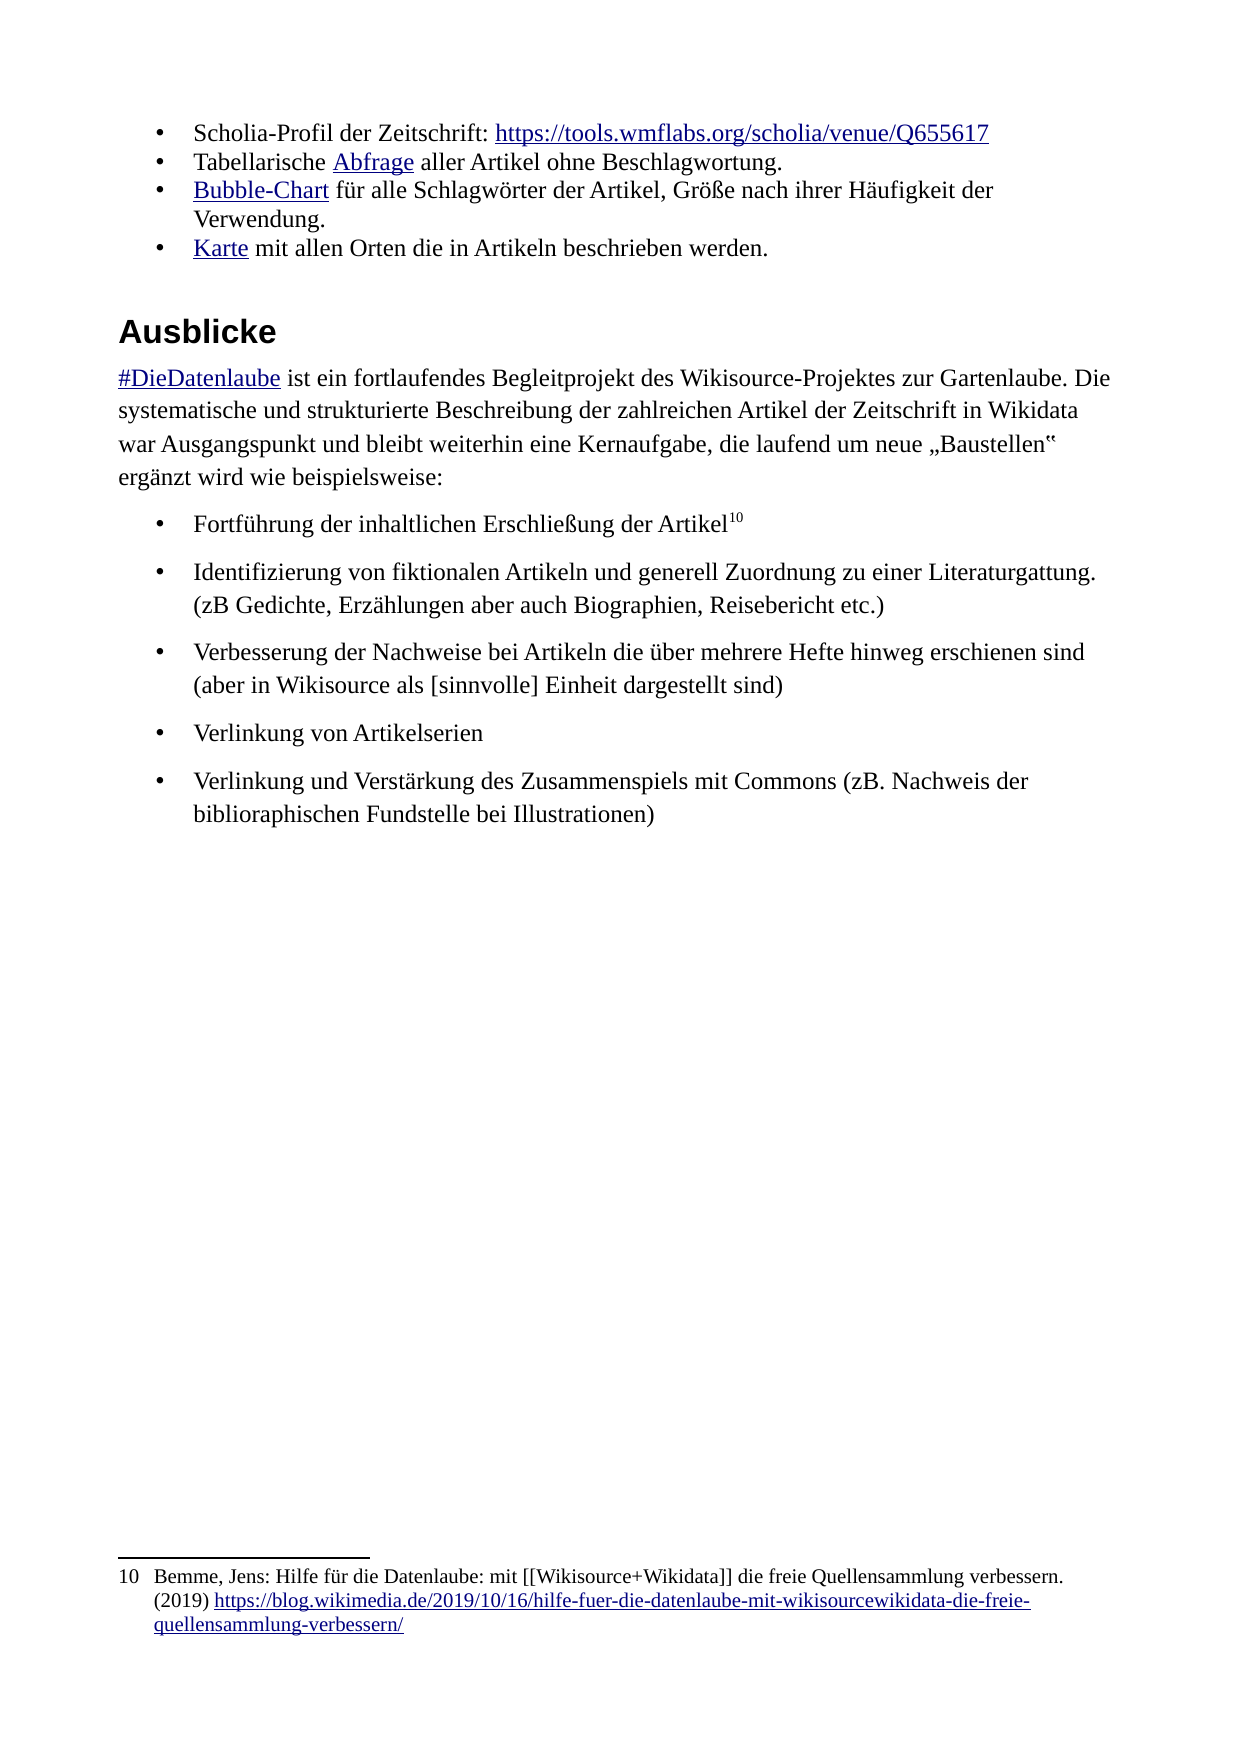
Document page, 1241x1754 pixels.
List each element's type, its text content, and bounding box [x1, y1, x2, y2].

list Identifizierung von fiktionalen Artikeln und generell Zuordnung zu einer Literaturgattung. (zB Gedichte, Erzählungen aber auch Biographien, Reisebericht etc.) [156, 557, 1122, 619]
list Karte mit allen Orten die in Artikeln beschrieben werden. [156, 233, 1122, 262]
list Verlinkung und Verstärkung des Zusammenspiels mit Commons (zB. Nachweis der biblioraphischen Fundstelle bei Illustrationen) [156, 766, 1122, 827]
list Verlinkung von Artikelserien [156, 718, 1122, 747]
list Tabellarische Abfrage aller Artikel ohne Beschlagwortung. [156, 147, 1122, 176]
subtitle Ausblicke [118, 311, 1122, 350]
list Verbesserung der Nachweise bei Artikeln die über mehrere Hefte hinweg erschienen sind (aber in Wikisource als [sinnvolle] Einheit dargestellt sind) [156, 637, 1122, 699]
list Bubble-Chart für alle Schlagwörter der Artikel, Größe nach ihrer Häufigkeit der Verwendung. [156, 176, 1122, 233]
text #DieDatenlaube ist ein fortlaufendes Begleitprojekt des Wikisource-Projektes zur Gartenlaube. Die systematische und strukturierte Beschreibung der zahlreichen Artikel der Zeitschrift in Wikidata war Ausgangspunkt und bleibt weiterhin eine Kernaufgabe, die laufend um neue „Baustellen‟ ergänzt wird wie beispielsweise: [118, 363, 1122, 490]
list Bemme, Jens: Hilfe für die Datenlaube: mit [[Wikisource+Wikidata]] die freie Quellensammlung verbessern. (2019) https://blog.wikimedia.de/2019/10/16/hilfe-fuer-die-datenlaube-mit-wikisourcewikidata-die-freie-quellensammlung-verbessern/ [118, 1564, 1122, 1636]
list Scholia-Profil der Zeitschrift: https://tools.wmflabs.org/scholia/venue/Q655617 [156, 118, 1122, 147]
list Fortführung der inhaltlichen Erschließung der Artikel [156, 509, 1122, 538]
